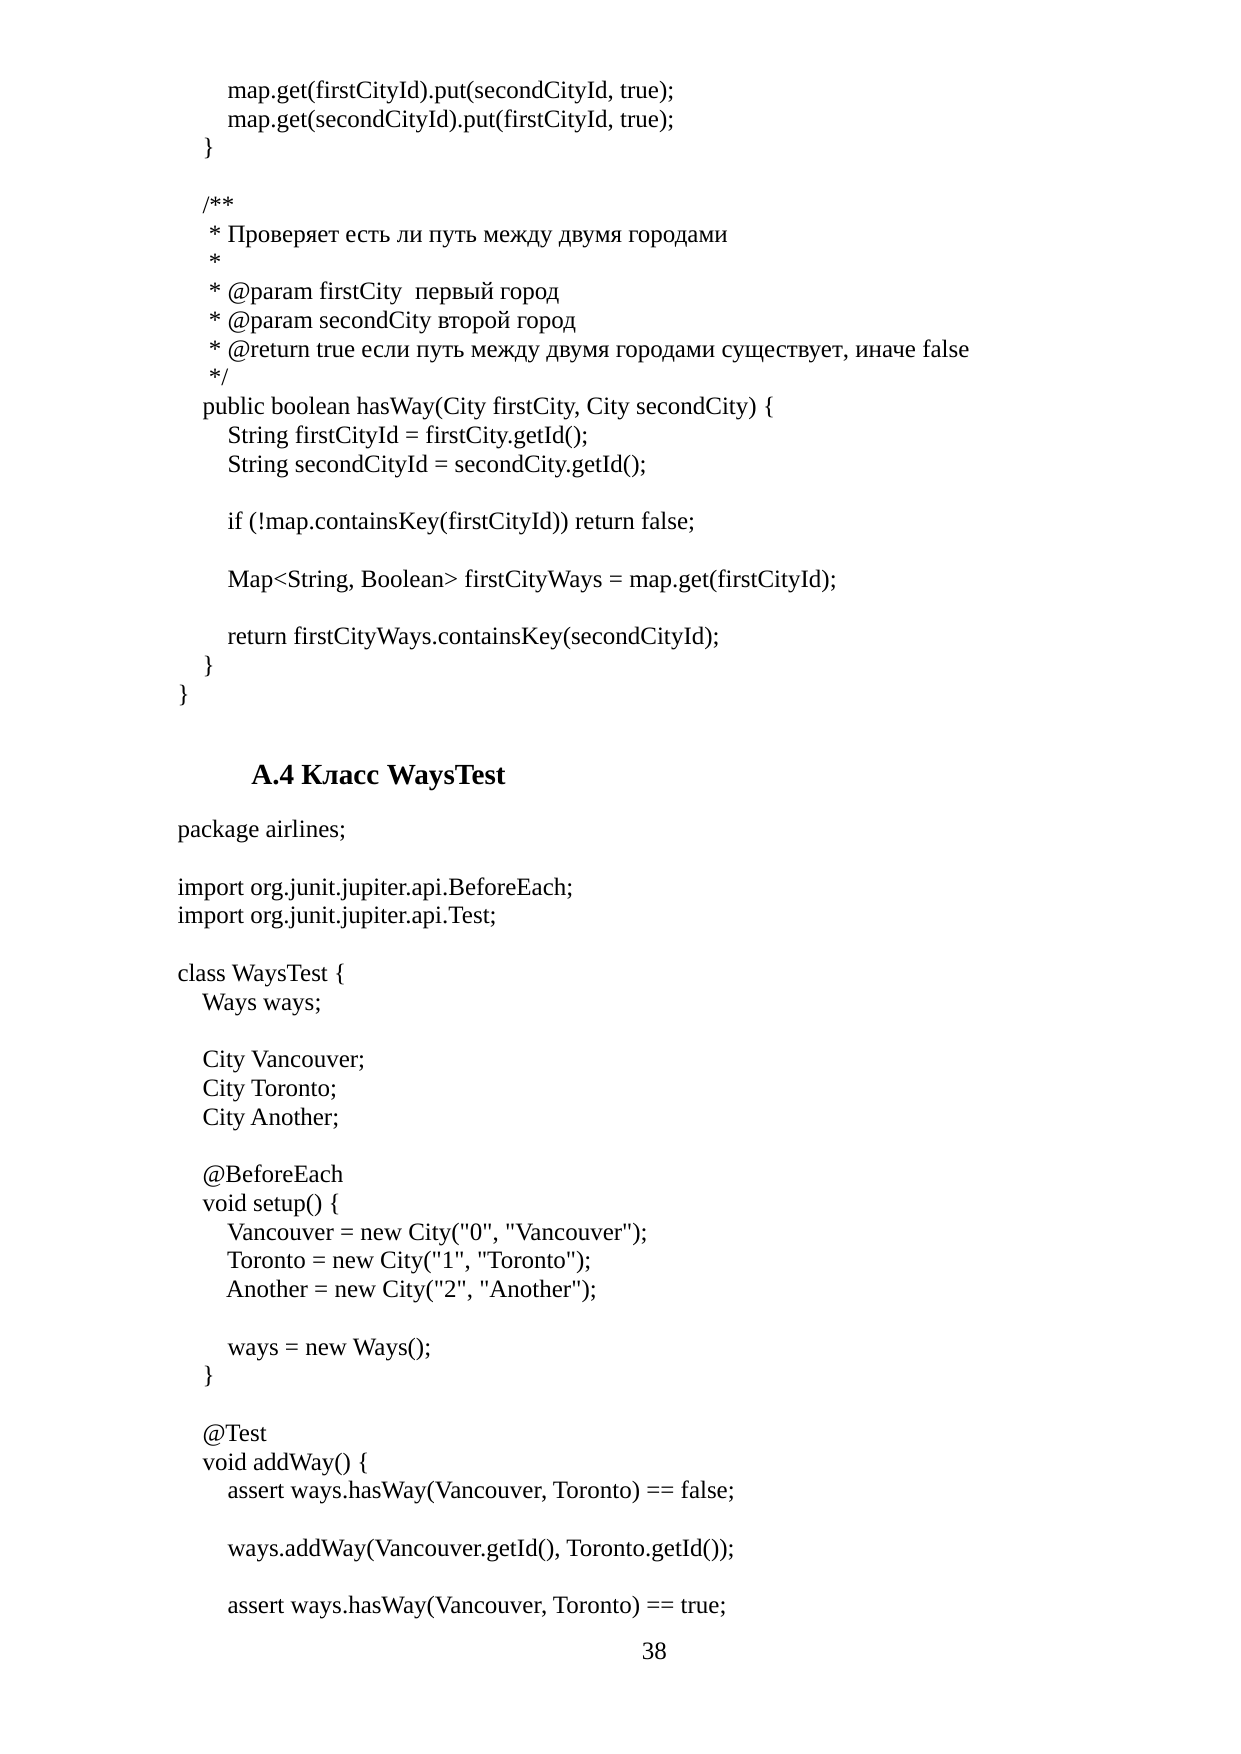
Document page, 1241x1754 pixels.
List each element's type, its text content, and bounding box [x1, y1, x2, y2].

text map.get(firstCityId).put(secondCityId, true); map.get(secondCityId).put(firstCityId, true); } /** * Проверяет есть ли путь между двумя городами * * @param firstCity первый город * @param secondCity второй город * @return true если путь между двумя городами существует, иначе false */ public boolean hasWay(City firstCity, City secondCity) { String firstCityId = firstCity.getId(); String secondCityId = secondCity.getId(); if (!map.containsKey(firstCityId)) return false; Map<String, Boolean> firstCityWays = map.get(firstCityId); return firstCityWays.containsKey(secondCityId); } } [177, 75, 1152, 707]
subtitle A.4 Класс WaysTest [177, 757, 1152, 791]
text package airlines; import org.junit.jupiter.api.BeforeEach; import org.junit.jupiter.api.Test; class WaysTest { Ways ways; City Vancouver; City Toronto; City Another; @BeforeEach void setup() { Vancouver = new City("0", "Vancouver"); Toronto = new City("1", "Toronto"); Another = new City("2", "Another"); ways = new Ways(); } @Test void addWay() { assert ways.hasWay(Vancouver, Toronto) == false; ways.addWay(Vancouver.getId(), Toronto.getId()); assert ways.hasWay(Vancouver, Toronto) == true; [177, 814, 1152, 1619]
